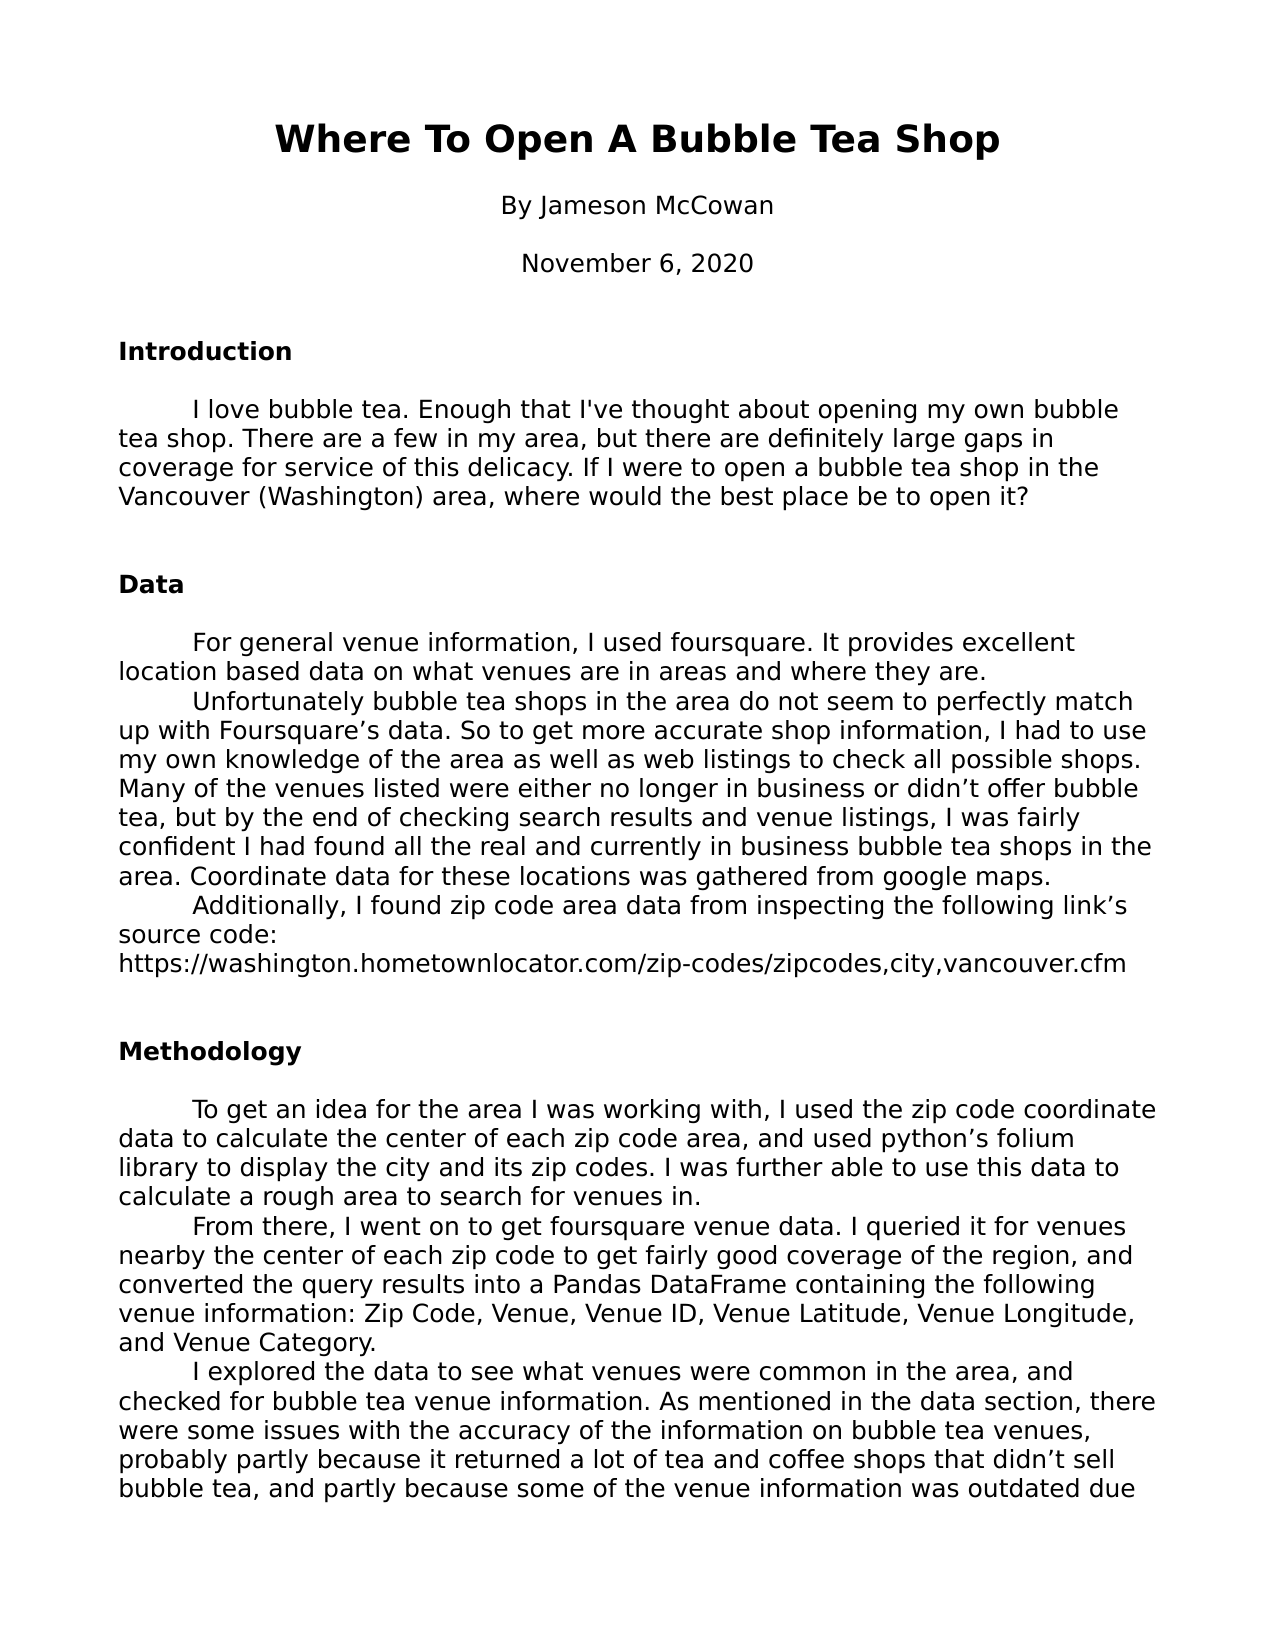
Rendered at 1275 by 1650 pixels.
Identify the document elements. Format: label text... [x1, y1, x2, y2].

text By Jameson McCowan [118, 191, 1157, 220]
text Where To Open A Bubble Tea Shop [118, 118, 1157, 162]
text To get an idea for the area I was working with, I used the zip code coordinate data to calculate the center of each zip code area, and used python’s folium library to display the city and its zip codes. I was further able to use this data to calculate a rough area to search for venues in. [118, 1095, 1157, 1212]
text For general venue information, I used foursquare. It provides excellent location based data on what venues are in areas and where they are. Unfortunately bubble tea shops in the area do not seem to perfectly match up with Foursquare’s data. So to get more accurate shop information, I had to use my own knowledge of the area as well as web listings to check all possible shops. Many of the venues listed were either no longer in business or didn’t offer bubble tea, but by the end of checking search results and venue listings, I was fairly confident I had found all the real and currently in business bubble tea shops in the area. Coordinate data for these locations was gathered from google maps. [118, 628, 1157, 891]
text I explored the data to see what venues were common in the area, and checked for bubble tea venue information. As mentioned in the data section, there were some issues with the accuracy of the information on bubble tea venues, probably partly because it returned a lot of tea and coffee shops that didn’t sell bubble tea, and partly because some of the venue information was outdated due [118, 1358, 1157, 1503]
text From there, I went on to get foursquare venue data. I queried it for venues nearby the center of each zip code to get fairly good coverage of the region, and converted the query results into a Pandas DataFrame containing the following venue information: Zip Code, Venue, Venue ID, Venue Latitude, Venue Longitude, and Venue Category. [118, 1212, 1157, 1358]
text Data [118, 570, 1157, 599]
text Methodology [118, 1037, 1157, 1066]
text November 6, 2020 [118, 249, 1157, 278]
text Additionally, I found zip code area data from inspecting the following link’s source code: https://washington.hometownlocator.com/zip-codes/zipcodes,city,vancouver.cfm [118, 891, 1157, 978]
text Introduction [118, 337, 1157, 366]
text I love bubble tea. Enough that I've thought about opening my own bubble tea shop. There are a few in my area, but there are definitely large gaps in coverage for service of this delicacy. If I were to open a bubble tea shop in the Vancouver (Washington) area, where would the best place be to open it? [118, 395, 1157, 512]
